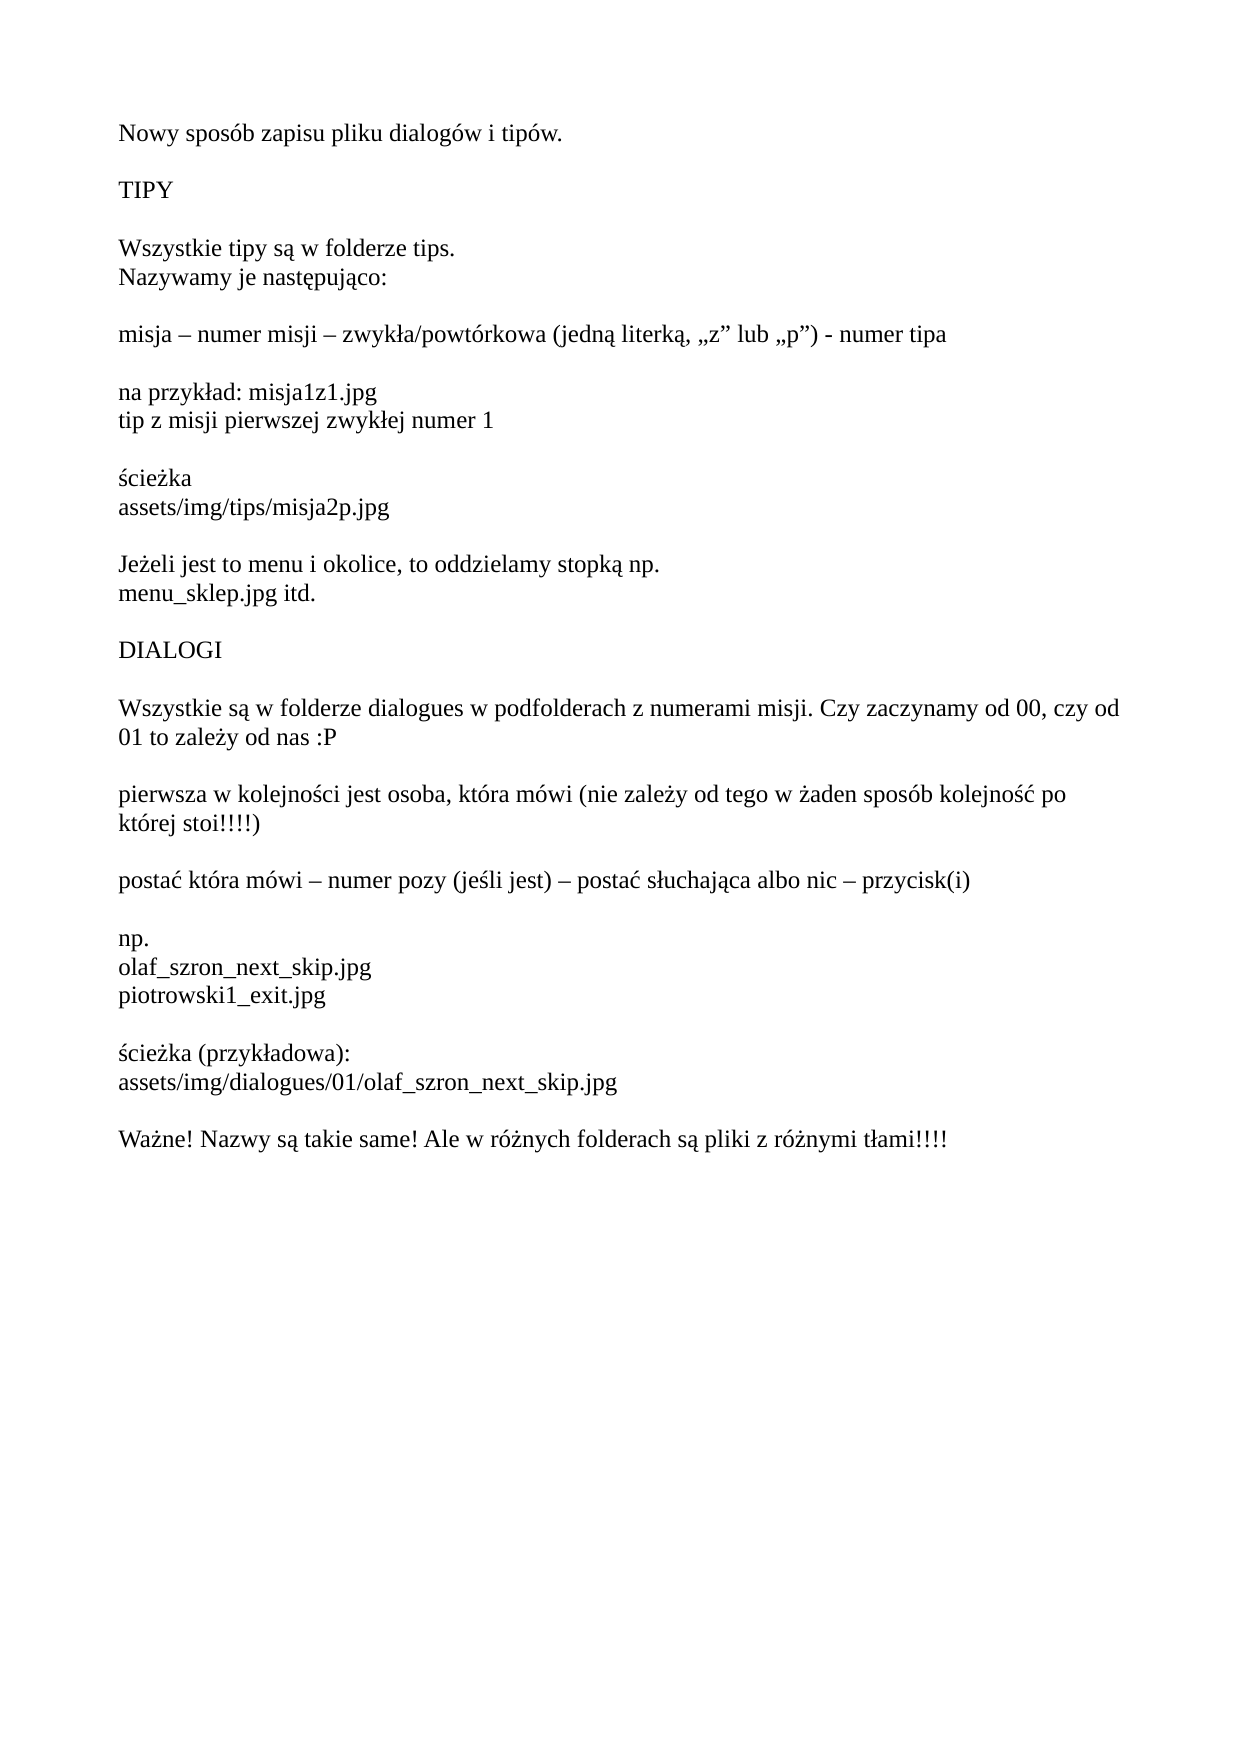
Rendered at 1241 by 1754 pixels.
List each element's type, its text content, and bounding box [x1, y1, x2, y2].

text tip z misji pierwszej zwykłej numer 1 [118, 406, 1122, 434]
text postać która mówi – numer pozy (jeśli jest) – postać słuchająca albo nic – przycisk(i) [118, 866, 1122, 894]
text Wszystkie są w folderze dialogues w podfolderach z numerami misji. Czy zaczynamy od 00, czy od 01 to zależy od nas :P [118, 693, 1122, 751]
text assets/img/tips/misja2p.jpg [118, 492, 1122, 521]
text Ważne! Nazwy są takie same! Ale w różnych folderach są pliki z różnymi tłami!!!! [118, 1124, 1122, 1153]
text olaf_szron_next_skip.jpg [118, 952, 1122, 981]
text TIPY [118, 176, 1122, 204]
text DIALOGI [118, 636, 1122, 664]
text misja – numer misji – zwykła/powtórkowa (jedną literką, „z” lub „p”) - numer tipa [118, 319, 1122, 348]
text Nazywamy je następująco: [118, 262, 1122, 291]
text np. [118, 923, 1122, 952]
text pierwsza w kolejności jest osoba, która mówi (nie zależy od tego w żaden sposób kolejność po której stoi!!!!) [118, 779, 1122, 837]
text ścieżka [118, 463, 1122, 492]
text Jeżeli jest to menu i okolice, to oddzielamy stopką np. [118, 549, 1122, 578]
text Nowy sposób zapisu pliku dialogów i tipów. [118, 118, 1122, 147]
text Wszystkie tipy są w folderze tips. [118, 233, 1122, 262]
text assets/img/dialogues/01/olaf_szron_next_skip.jpg [118, 1067, 1122, 1096]
text ścieżka (przykładowa): [118, 1038, 1122, 1067]
text na przykład: misja1z1.jpg [118, 377, 1122, 406]
text menu_sklep.jpg itd. [118, 578, 1122, 607]
text piotrowski1_exit.jpg [118, 981, 1122, 1009]
